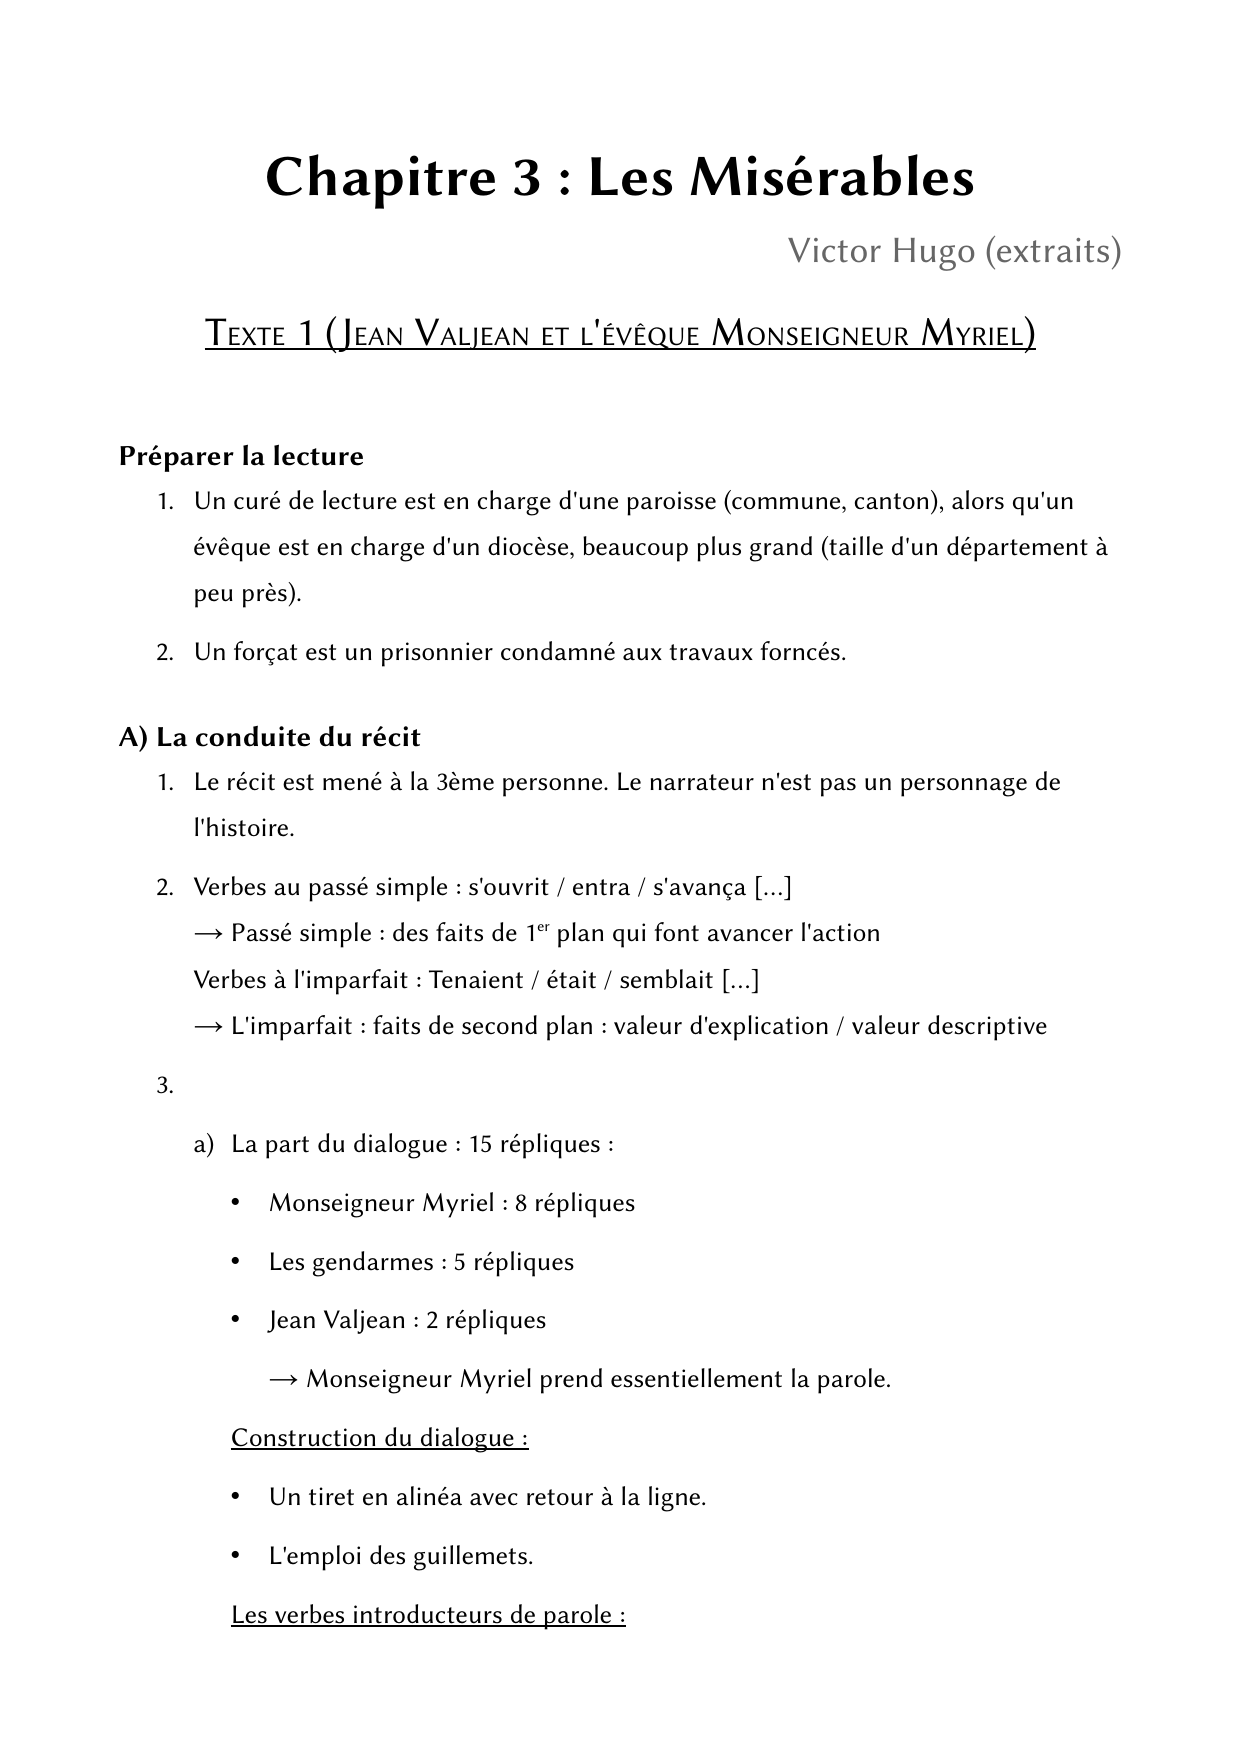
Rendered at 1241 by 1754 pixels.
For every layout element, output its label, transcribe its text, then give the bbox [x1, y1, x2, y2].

list Un tiret en alinéa avec retour à la ligne. [231, 1481, 1122, 1512]
list → Monseigneur Myriel prend essentiellement la parole. [231, 1363, 1122, 1394]
list Construction du dialogue : [193, 1422, 1122, 1453]
subtitle A) La conduite du récit [118, 720, 1122, 753]
list Le récit est mené à la 3ème personne. Le narrateur n'est pas un personnage de l'histoire. [156, 766, 1122, 843]
title Chapitre 3 : Les Misérables [118, 143, 1122, 210]
list Les gendarmes : 5 répliques [231, 1246, 1122, 1277]
list Verbes au passé simple : s'ouvrit / entra / s'avança […] → Passé simple : des faits de 1er plan qui font avancer l'action Verbes à l'imparfait : Tenaient / était / semblait […] → L'imparfait : faits de second plan : valeur d'explication / valeur descriptive [156, 871, 1122, 1041]
list Un curé de lecture est en charge d'une paroisse (commune, canton), alors qu'un évêque est en charge d'un diocèse, beaucoup plus grand (taille d'un département à peu près). [156, 485, 1122, 608]
list Jean Valjean : 2 répliques [231, 1304, 1122, 1335]
list Monseigneur Myriel : 8 répliques [231, 1187, 1122, 1218]
list Les verbes introducteurs de parole : [193, 1599, 1122, 1630]
list Un forçat est un prisonnier condamné aux travaux forncés. [156, 636, 1122, 667]
subtitle Texte 1 (Jean Valjean et l'évêque Monseigneur Myriel) [118, 308, 1122, 355]
list L'emploi des guillemets. [231, 1540, 1122, 1571]
subtitle Préparer la lecture [118, 439, 1122, 472]
list La part du dialogue : 15 répliques : [193, 1128, 1122, 1159]
subtitle Victor Hugo (extraits) [118, 228, 1122, 271]
